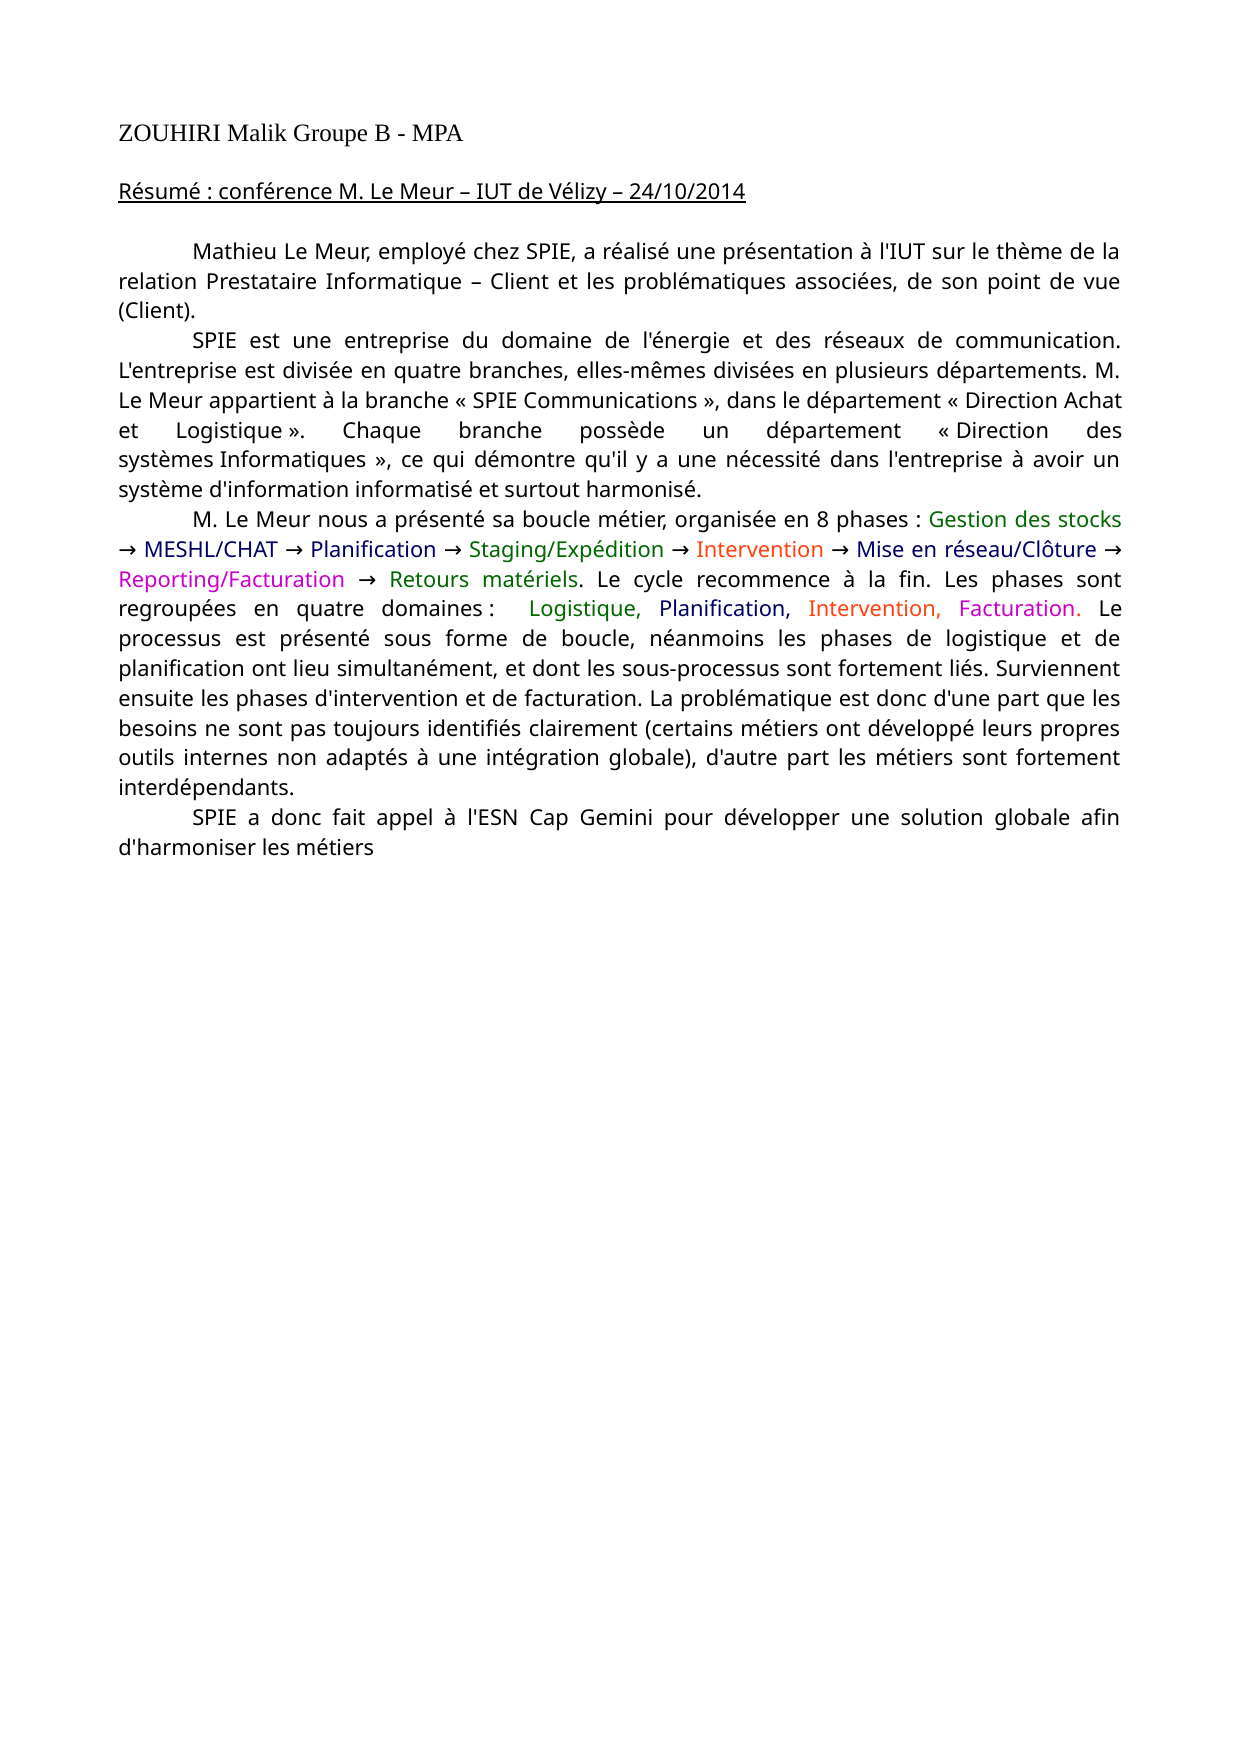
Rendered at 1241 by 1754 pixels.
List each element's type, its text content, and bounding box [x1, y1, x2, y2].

text Mathieu Le Meur, employé chez SPIE, a réalisé une présentation à l'IUT sur le thème de la relation Prestataire Informatique – Client et les problématiques associées, de son point de vue (Client). [118, 236, 1122, 325]
text M. Le Meur nous a présenté sa boucle métier, organisée en 8 phases : Gestion des stocks → MESHL/CHAT → Planification → Staging/Expédition → Intervention → Mise en réseau/Clôture → Reporting/Facturation → Retours matériels. Le cycle recommence à la fin. Les phases sont regroupées en quatre domaines : Logistique, Planification, Intervention, Facturation. Le processus est présenté sous forme de boucle, néanmoins les phases de logistique et de planification ont lieu simultanément, et dont les sous-processus sont fortement liés. Surviennent ensuite les phases d'intervention et de facturation. La problématique est donc d'une part que les besoins ne sont pas toujours identifiés clairement (certains métiers ont développé leurs propres outils internes non adaptés à une intégration globale), d'autre part les métiers sont fortement interdépendants. [118, 504, 1122, 802]
text Résumé : conférence M. Le Meur – IUT de Vélizy – 24/10/2014 [118, 176, 1122, 206]
text SPIE a donc fait appel à l'ESN Cap Gemini pour développer une solution globale afin d'harmoniser les métiers [118, 802, 1122, 862]
text SPIE est une entreprise du domaine de l'énergie et des réseaux de communication. L'entreprise est divisée en quatre branches, elles-mêmes divisées en plusieurs départements. M. Le Meur appartient à la branche « SPIE Communications », dans le département « Direction Achat et Logistique ». Chaque branche possède un département « Direction des systèmes Informatiques », ce qui démontre qu'il y a une nécessité dans l'entreprise à avoir un système d'information informatisé et surtout harmonisé. [118, 325, 1122, 504]
